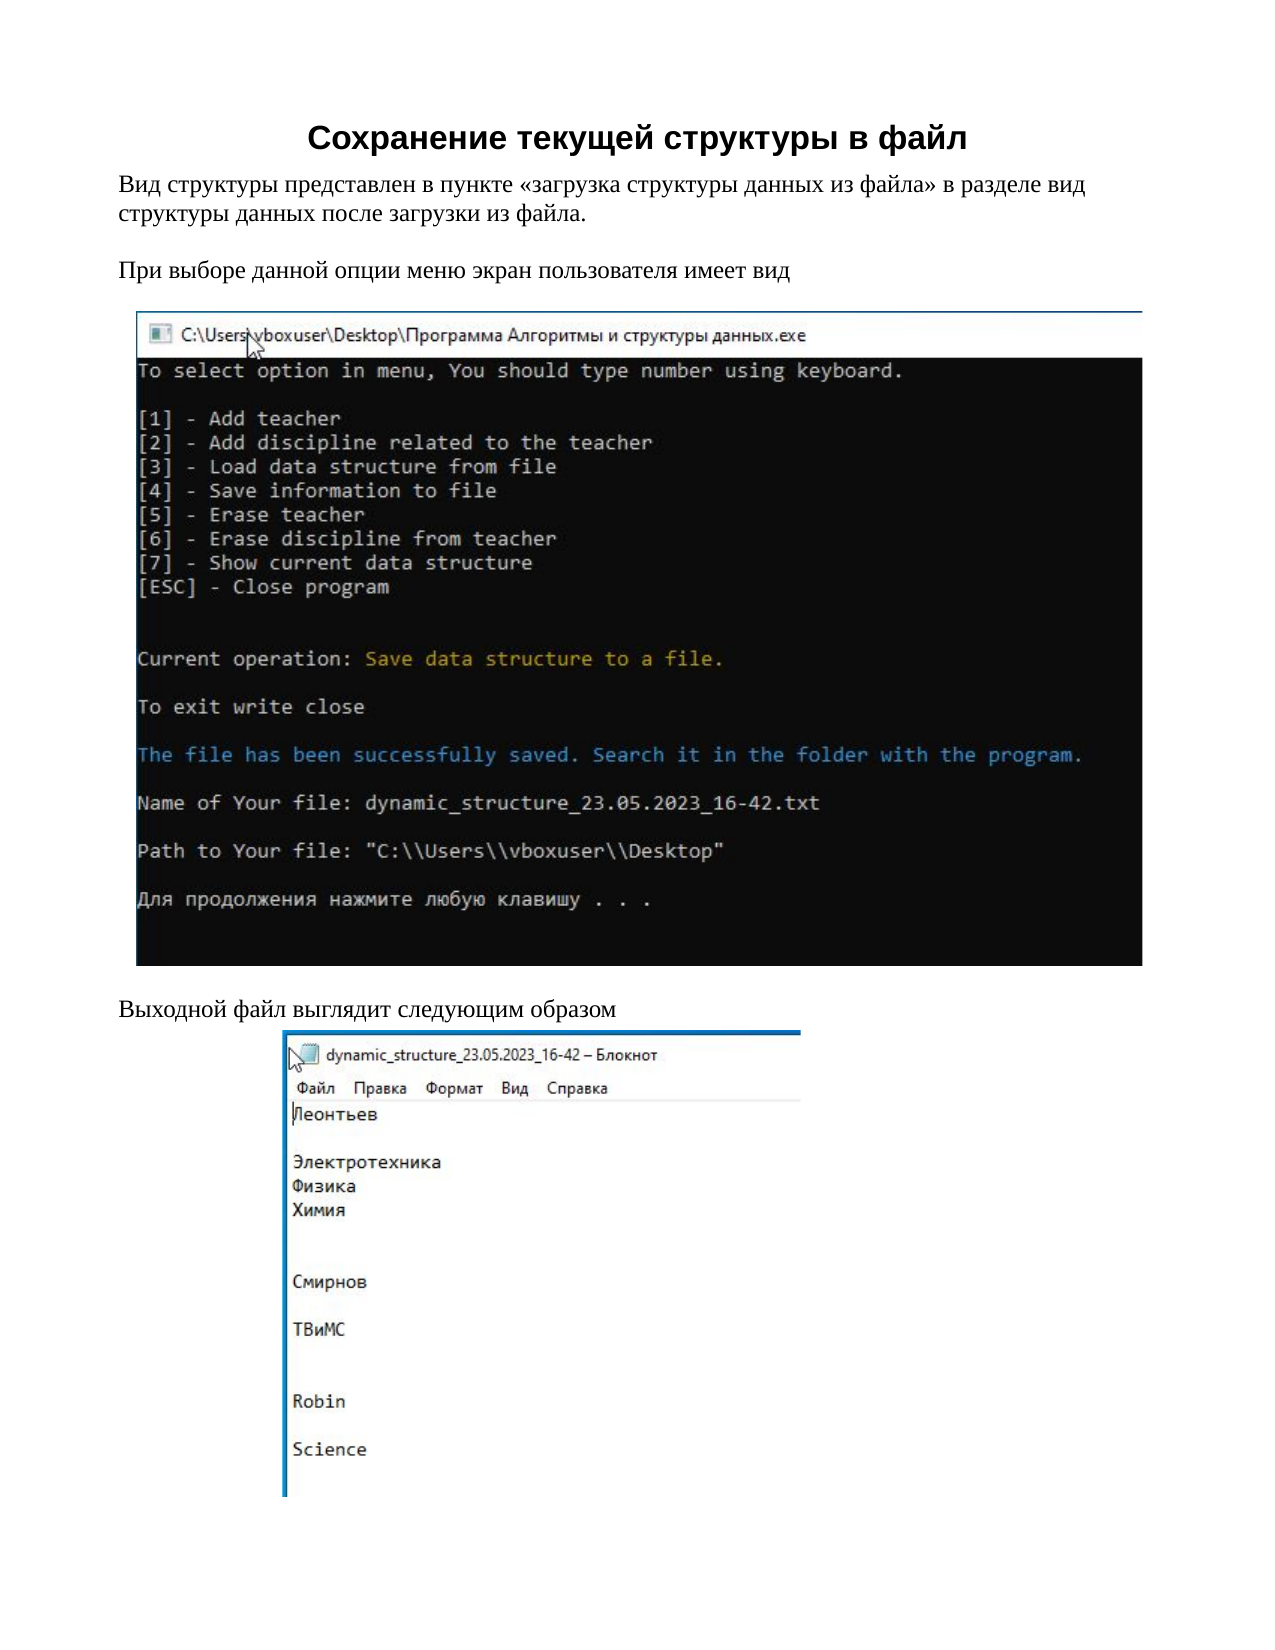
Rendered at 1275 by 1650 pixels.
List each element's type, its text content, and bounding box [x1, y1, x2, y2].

picture [282, 1030, 801, 1497]
text Вид структуры представлен в пункте «загрузка структуры данных из файла» в разделе вид структуры данных после загрузки из файла. [118, 169, 1157, 227]
picture [136, 311, 1143, 966]
text Выходной файл выглядит следующим образом [118, 994, 1157, 1023]
text При выборе данной опции меню экран пользователя имеет вид [118, 256, 1157, 284]
subtitle Сохранение текущей структуры в файл [118, 118, 1157, 157]
